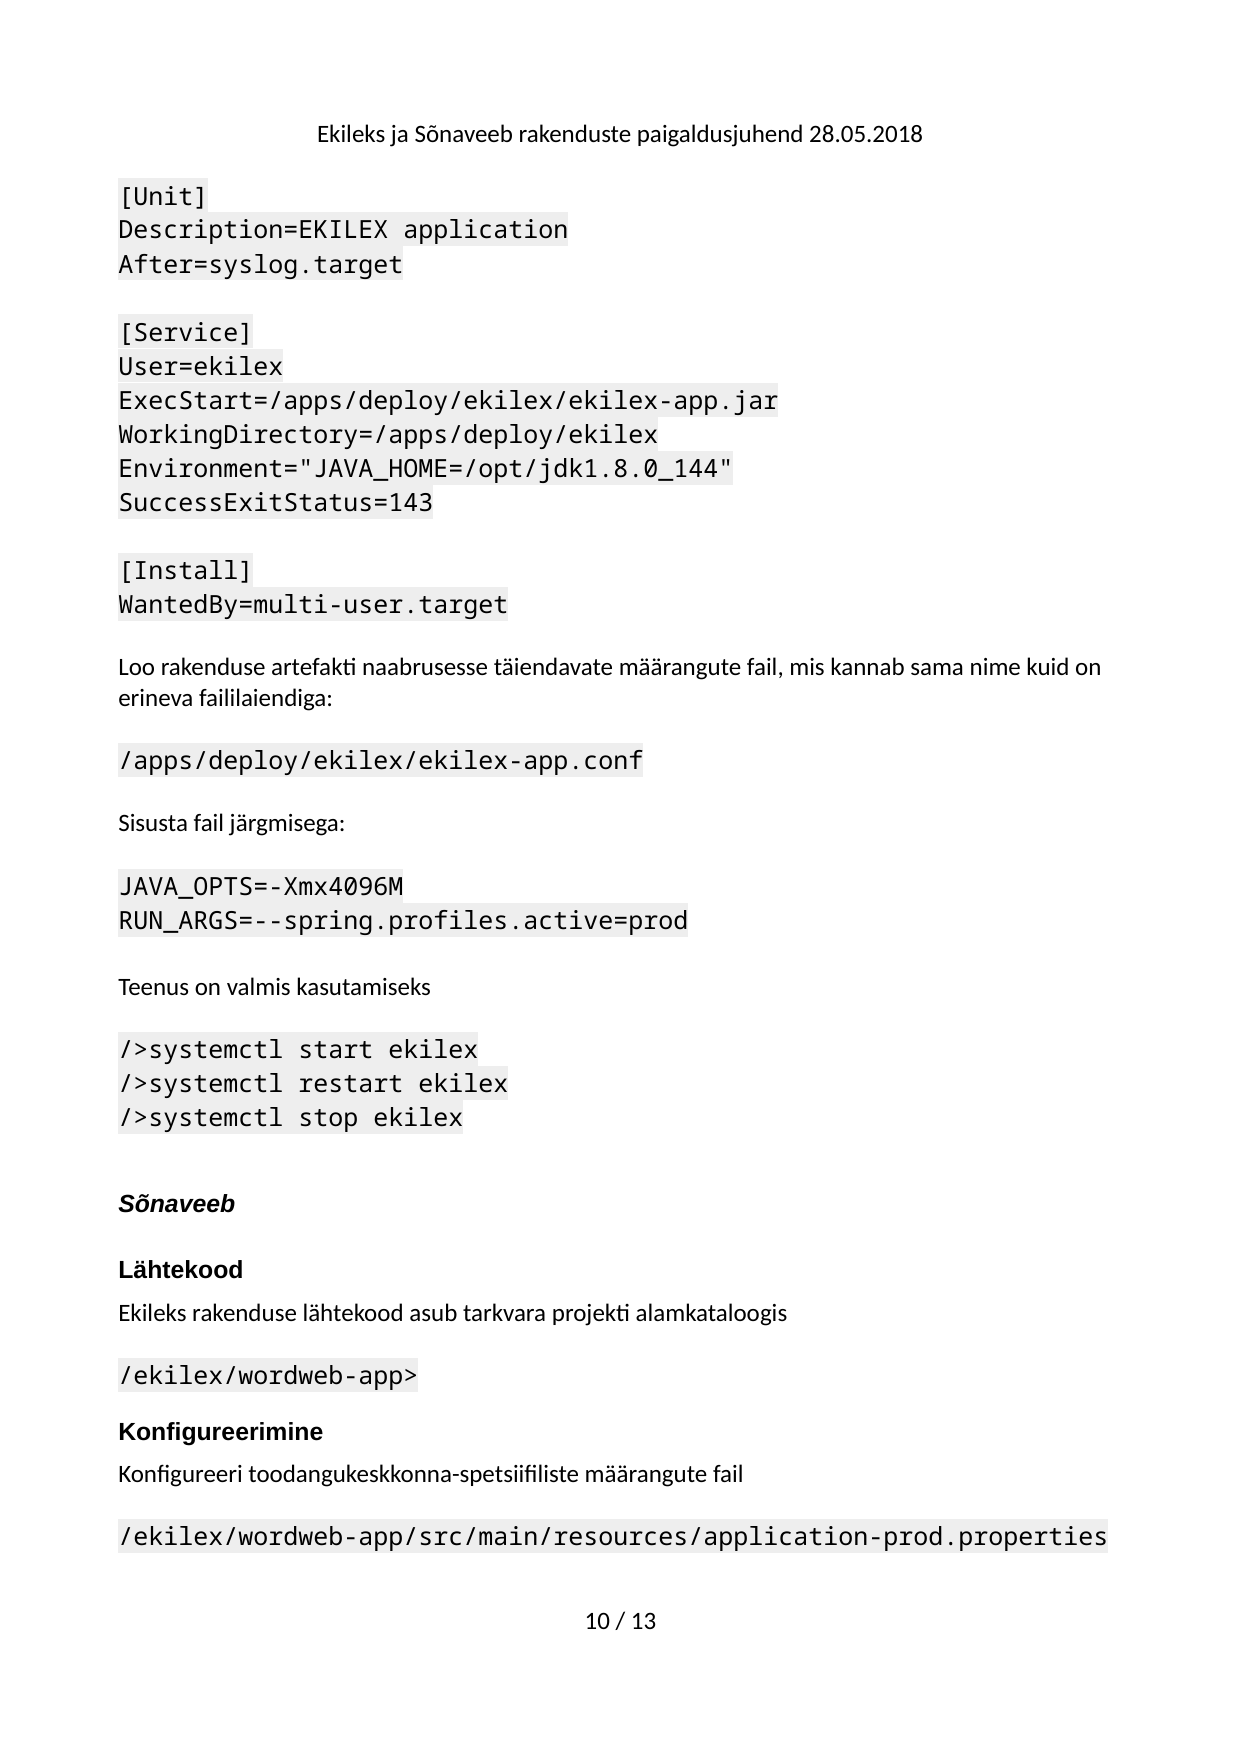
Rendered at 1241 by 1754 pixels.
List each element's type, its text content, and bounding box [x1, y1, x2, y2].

text RUN_ARGS=--spring.profiles.active=prod [118, 903, 1122, 937]
text WorkingDirectory=/apps/deploy/ekilex [118, 417, 1122, 451]
text After=syslog.target [118, 246, 1122, 280]
text Description=EKILEX application [118, 212, 1122, 246]
subtitle Sõnaveeb [118, 1189, 1122, 1218]
text Environment="JAVA_HOME=/opt/jdk1.8.0_144" [118, 451, 1122, 485]
text /apps/deploy/ekilex/ekilex-app.conf [118, 743, 1122, 777]
text WantedBy=multi-user.target [118, 587, 1122, 621]
text />systemctl stop ekilex [118, 1100, 1122, 1134]
subtitle Konfigureerimine [118, 1417, 1122, 1445]
subtitle Lähtekood [118, 1256, 1122, 1284]
text />systemctl restart ekilex [118, 1066, 1122, 1100]
text JAVA_OPTS=-Xmx4096M [118, 869, 1122, 903]
text [Service] [118, 314, 1122, 348]
text Sisusta fail järgmisega: [118, 808, 1122, 838]
text Konfigureeri toodangukeskkonna-spetsiifiliste määrangute fail [118, 1458, 1122, 1488]
text /ekilex/wordweb-app> [118, 1358, 1122, 1392]
text ExecStart=/apps/deploy/ekilex/ekilex-app.jar [118, 382, 1122, 417]
text />systemctl start ekilex [118, 1032, 1122, 1066]
text Ekileks rakenduse lähtekood asub tarkvara projekti alamkataloogis [118, 1297, 1122, 1327]
text [Install] [118, 553, 1122, 587]
text SuccessExitStatus=143 [118, 485, 1122, 519]
text /ekilex/wordweb-app/src/main/resources/application-prod.properties [118, 1519, 1122, 1553]
text [Unit] [118, 178, 1122, 212]
text User=ekilex [118, 348, 1122, 382]
text Teenus on valmis kasutamiseks [118, 971, 1122, 1001]
text Loo rakenduse artefakti naabrusesse täiendavate määrangute fail, mis kannab sama nime kuid on erineva faililaiendiga: [118, 651, 1122, 712]
